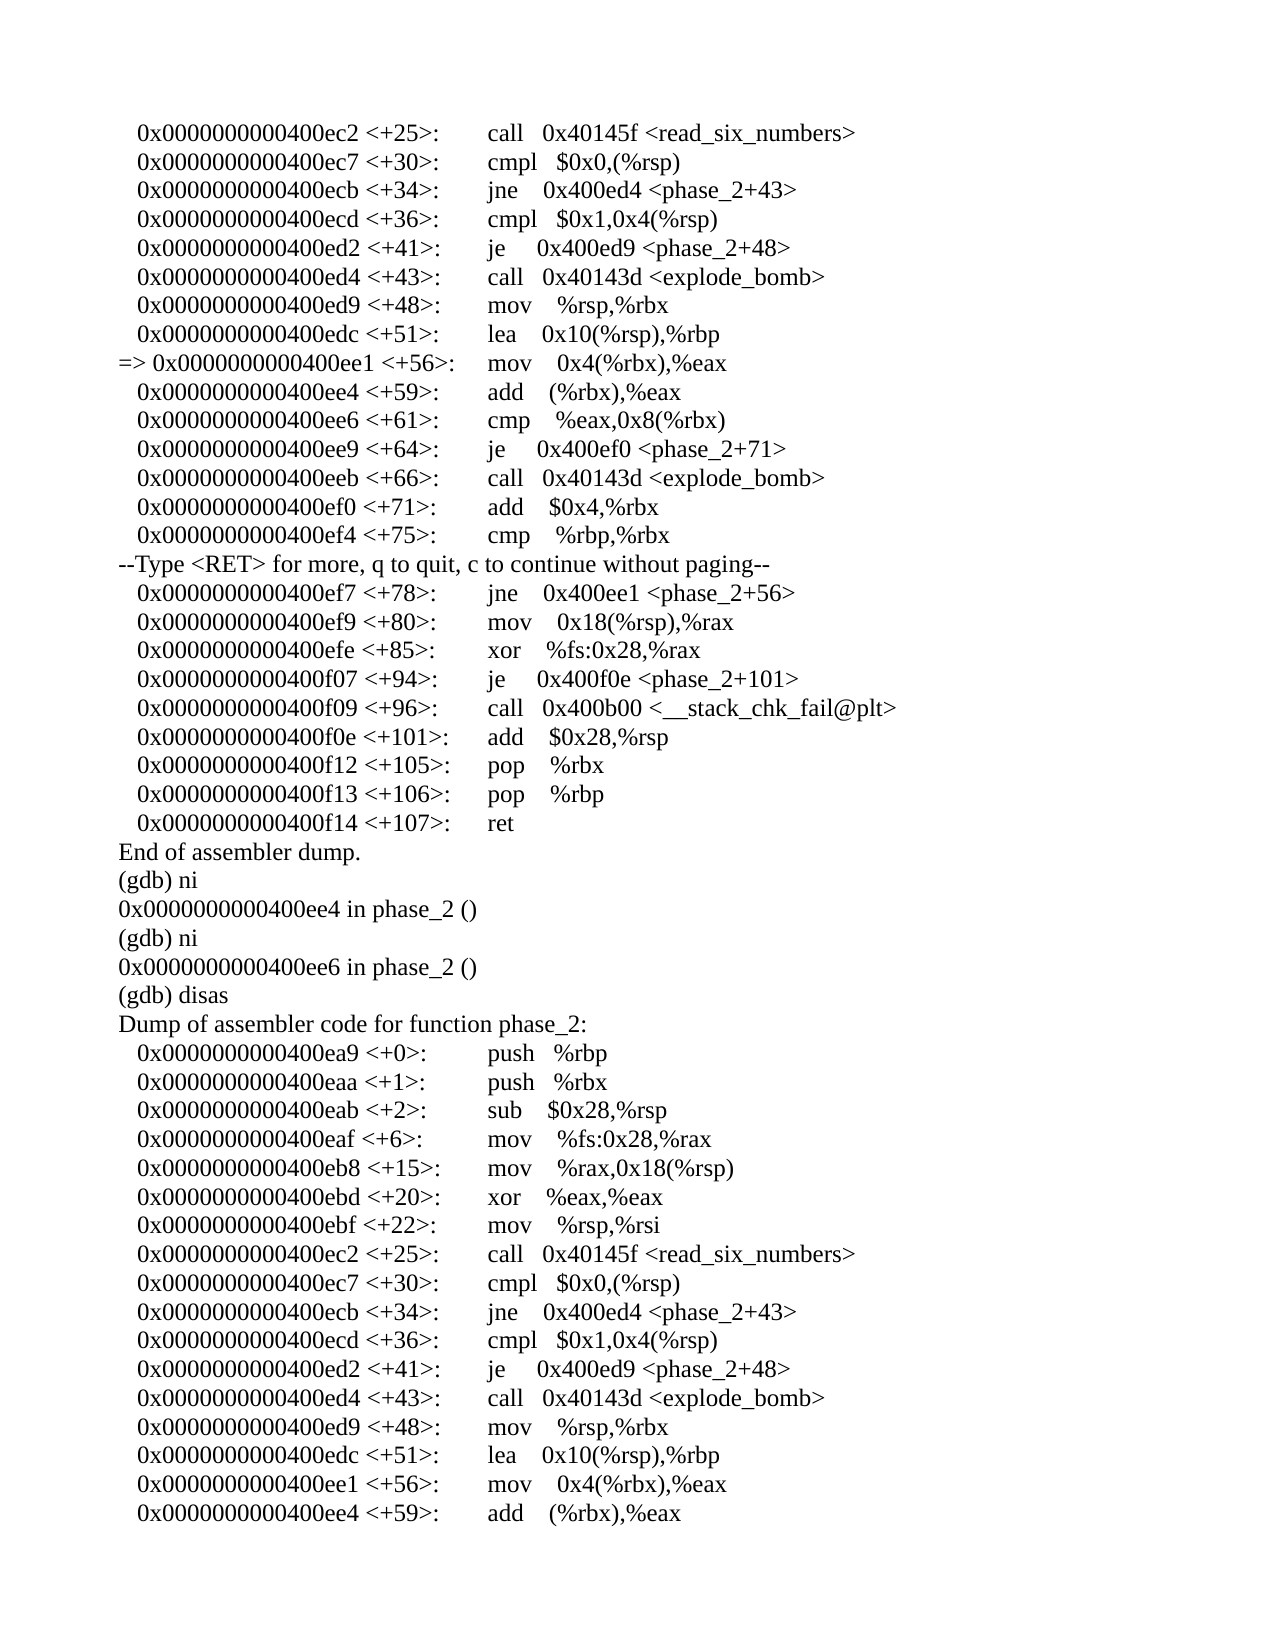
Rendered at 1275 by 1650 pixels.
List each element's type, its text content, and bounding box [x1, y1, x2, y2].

text 0x0000000000400ec2 <+25>: call 0x40145f <read_six_numbers> [118, 118, 1157, 147]
text (gdb) disas [118, 981, 1157, 1009]
text 0x0000000000400ec7 <+30>: cmpl $0x0,(%rsp) [118, 147, 1157, 176]
text 0x0000000000400ed9 <+48>: mov %rsp,%rbx [118, 1412, 1157, 1441]
text (gdb) ni [118, 923, 1157, 952]
text 0x0000000000400ed2 <+41>: je 0x400ed9 <phase_2+48> [118, 1354, 1157, 1383]
text 0x0000000000400eaf <+6>: mov %fs:0x28,%rax [118, 1124, 1157, 1153]
text 0x0000000000400ecd <+36>: cmpl $0x1,0x4(%rsp) [118, 1326, 1157, 1354]
text End of assembler dump. [118, 837, 1157, 866]
text 0x0000000000400f0e <+101>: add $0x28,%rsp [118, 722, 1157, 751]
text 0x0000000000400ec7 <+30>: cmpl $0x0,(%rsp) [118, 1268, 1157, 1297]
text => 0x0000000000400ee1 <+56>: mov 0x4(%rbx),%eax [118, 348, 1157, 377]
text 0x0000000000400edc <+51>: lea 0x10(%rsp),%rbp [118, 319, 1157, 348]
text 0x0000000000400ee9 <+64>: je 0x400ef0 <phase_2+71> [118, 434, 1157, 463]
text 0x0000000000400ed2 <+41>: je 0x400ed9 <phase_2+48> [118, 233, 1157, 262]
text 0x0000000000400ed9 <+48>: mov %rsp,%rbx [118, 291, 1157, 319]
text 0x0000000000400ebd <+20>: xor %eax,%eax [118, 1182, 1157, 1211]
text 0x0000000000400edc <+51>: lea 0x10(%rsp),%rbp [118, 1441, 1157, 1469]
text (gdb) ni [118, 866, 1157, 894]
text 0x0000000000400ec2 <+25>: call 0x40145f <read_six_numbers> [118, 1239, 1157, 1268]
text 0x0000000000400ecd <+36>: cmpl $0x1,0x4(%rsp) [118, 204, 1157, 233]
text 0x0000000000400f13 <+106>: pop %rbp [118, 779, 1157, 808]
text 0x0000000000400ef4 <+75>: cmp %rbp,%rbx [118, 521, 1157, 549]
text 0x0000000000400f12 <+105>: pop %rbx [118, 751, 1157, 779]
text --Type <RET> for more, q to quit, c to continue without paging-- [118, 549, 1157, 578]
text 0x0000000000400ef7 <+78>: jne 0x400ee1 <phase_2+56> [118, 578, 1157, 607]
text 0x0000000000400ee4 <+59>: add (%rbx),%eax [118, 1498, 1157, 1527]
text 0x0000000000400eeb <+66>: call 0x40143d <explode_bomb> [118, 463, 1157, 492]
text 0x0000000000400f09 <+96>: call 0x400b00 <__stack_chk_fail@plt> [118, 693, 1157, 722]
text 0x0000000000400ed4 <+43>: call 0x40143d <explode_bomb> [118, 1383, 1157, 1412]
text 0x0000000000400f14 <+107>: ret [118, 808, 1157, 837]
text Dump of assembler code for function phase_2: [118, 1009, 1157, 1038]
text 0x0000000000400ef9 <+80>: mov 0x18(%rsp),%rax [118, 607, 1157, 636]
text 0x0000000000400eaa <+1>: push %rbx [118, 1067, 1157, 1096]
text 0x0000000000400ecb <+34>: jne 0x400ed4 <phase_2+43> [118, 176, 1157, 204]
text 0x0000000000400ee6 <+61>: cmp %eax,0x8(%rbx) [118, 406, 1157, 434]
text 0x0000000000400efe <+85>: xor %fs:0x28,%rax [118, 636, 1157, 664]
text 0x0000000000400eab <+2>: sub $0x28,%rsp [118, 1096, 1157, 1124]
text 0x0000000000400ed4 <+43>: call 0x40143d <explode_bomb> [118, 262, 1157, 291]
text 0x0000000000400eb8 <+15>: mov %rax,0x18(%rsp) [118, 1153, 1157, 1182]
text 0x0000000000400ecb <+34>: jne 0x400ed4 <phase_2+43> [118, 1297, 1157, 1326]
text 0x0000000000400ee6 in phase_2 () [118, 952, 1157, 981]
text 0x0000000000400ea9 <+0>: push %rbp [118, 1038, 1157, 1067]
text 0x0000000000400ee4 <+59>: add (%rbx),%eax [118, 377, 1157, 406]
text 0x0000000000400ee1 <+56>: mov 0x4(%rbx),%eax [118, 1469, 1157, 1498]
text 0x0000000000400ebf <+22>: mov %rsp,%rsi [118, 1211, 1157, 1239]
text 0x0000000000400ee4 in phase_2 () [118, 894, 1157, 923]
text 0x0000000000400f07 <+94>: je 0x400f0e <phase_2+101> [118, 664, 1157, 693]
text 0x0000000000400ef0 <+71>: add $0x4,%rbx [118, 492, 1157, 521]
